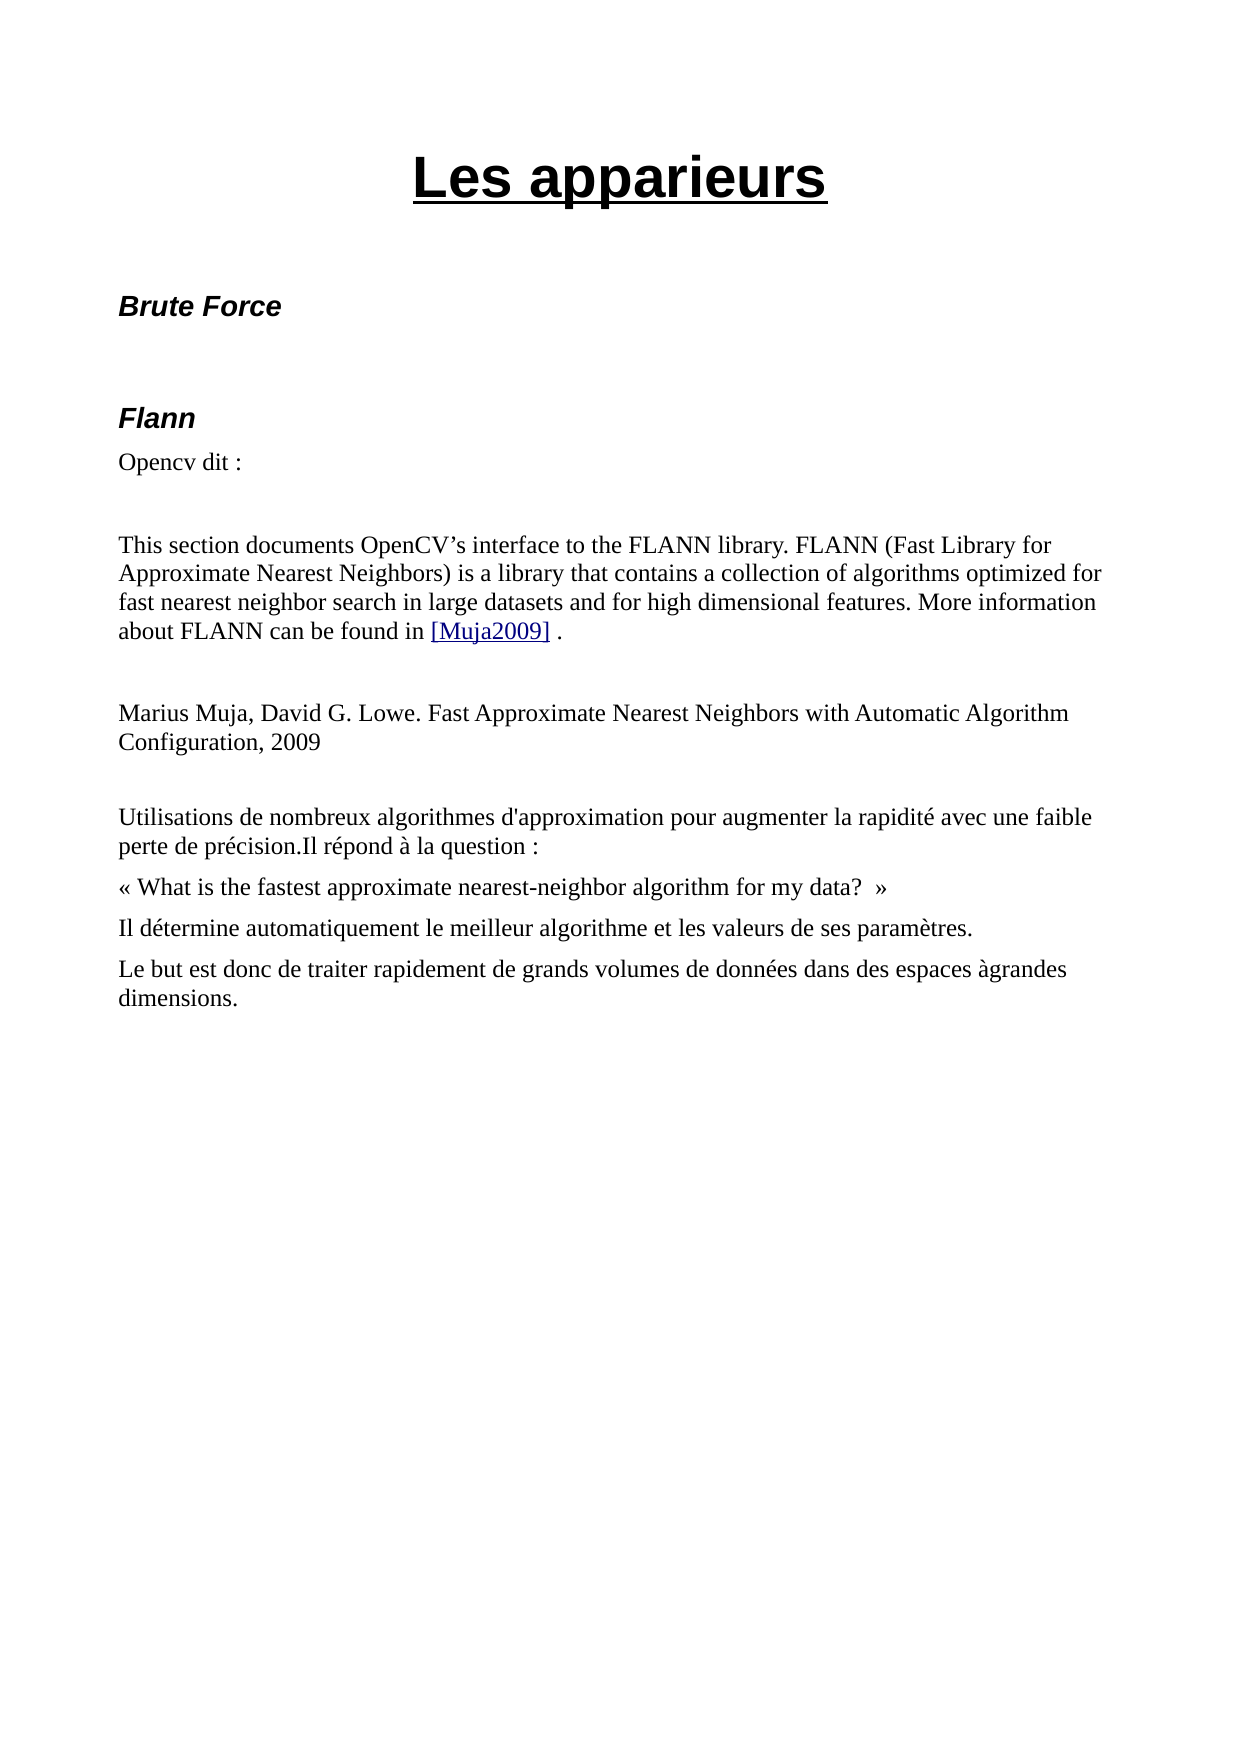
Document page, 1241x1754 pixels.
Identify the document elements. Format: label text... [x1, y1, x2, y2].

text Utilisations de nombreux algorithmes d'approximation pour augmenter la rapidité avec une faible perte de précision.Il répond à la question : [118, 802, 1122, 859]
subtitle Brute Force [118, 289, 1122, 322]
text Il détermine automatiquement le meilleur algorithme et les valeurs de ses paramètres. [118, 913, 1122, 942]
subtitle Les apparieurs [118, 143, 1122, 210]
subtitle Flann [118, 401, 1122, 435]
text Le but est donc de traiter rapidement de grands volumes de données dans des espaces àgrandes dimensions. [118, 954, 1122, 1012]
text Marius Muja, David G. Lowe. Fast Approximate Nearest Neighbors with Automatic Algorithm Configuration, 2009 [118, 698, 1122, 756]
text « What is the fastest approximate nearest-neighbor algorithm for my data? » [118, 872, 1122, 901]
text Opencv dit : [118, 447, 1122, 476]
text This section documents OpenCV’s interface to the FLANN library. FLANN (Fast Library for Approximate Nearest Neighbors) is a library that contains a collection of algorithms optimized for fast nearest neighbor search in large datasets and for high dimensional features. More information about FLANN can be found in [Muja2009] . [118, 530, 1122, 645]
